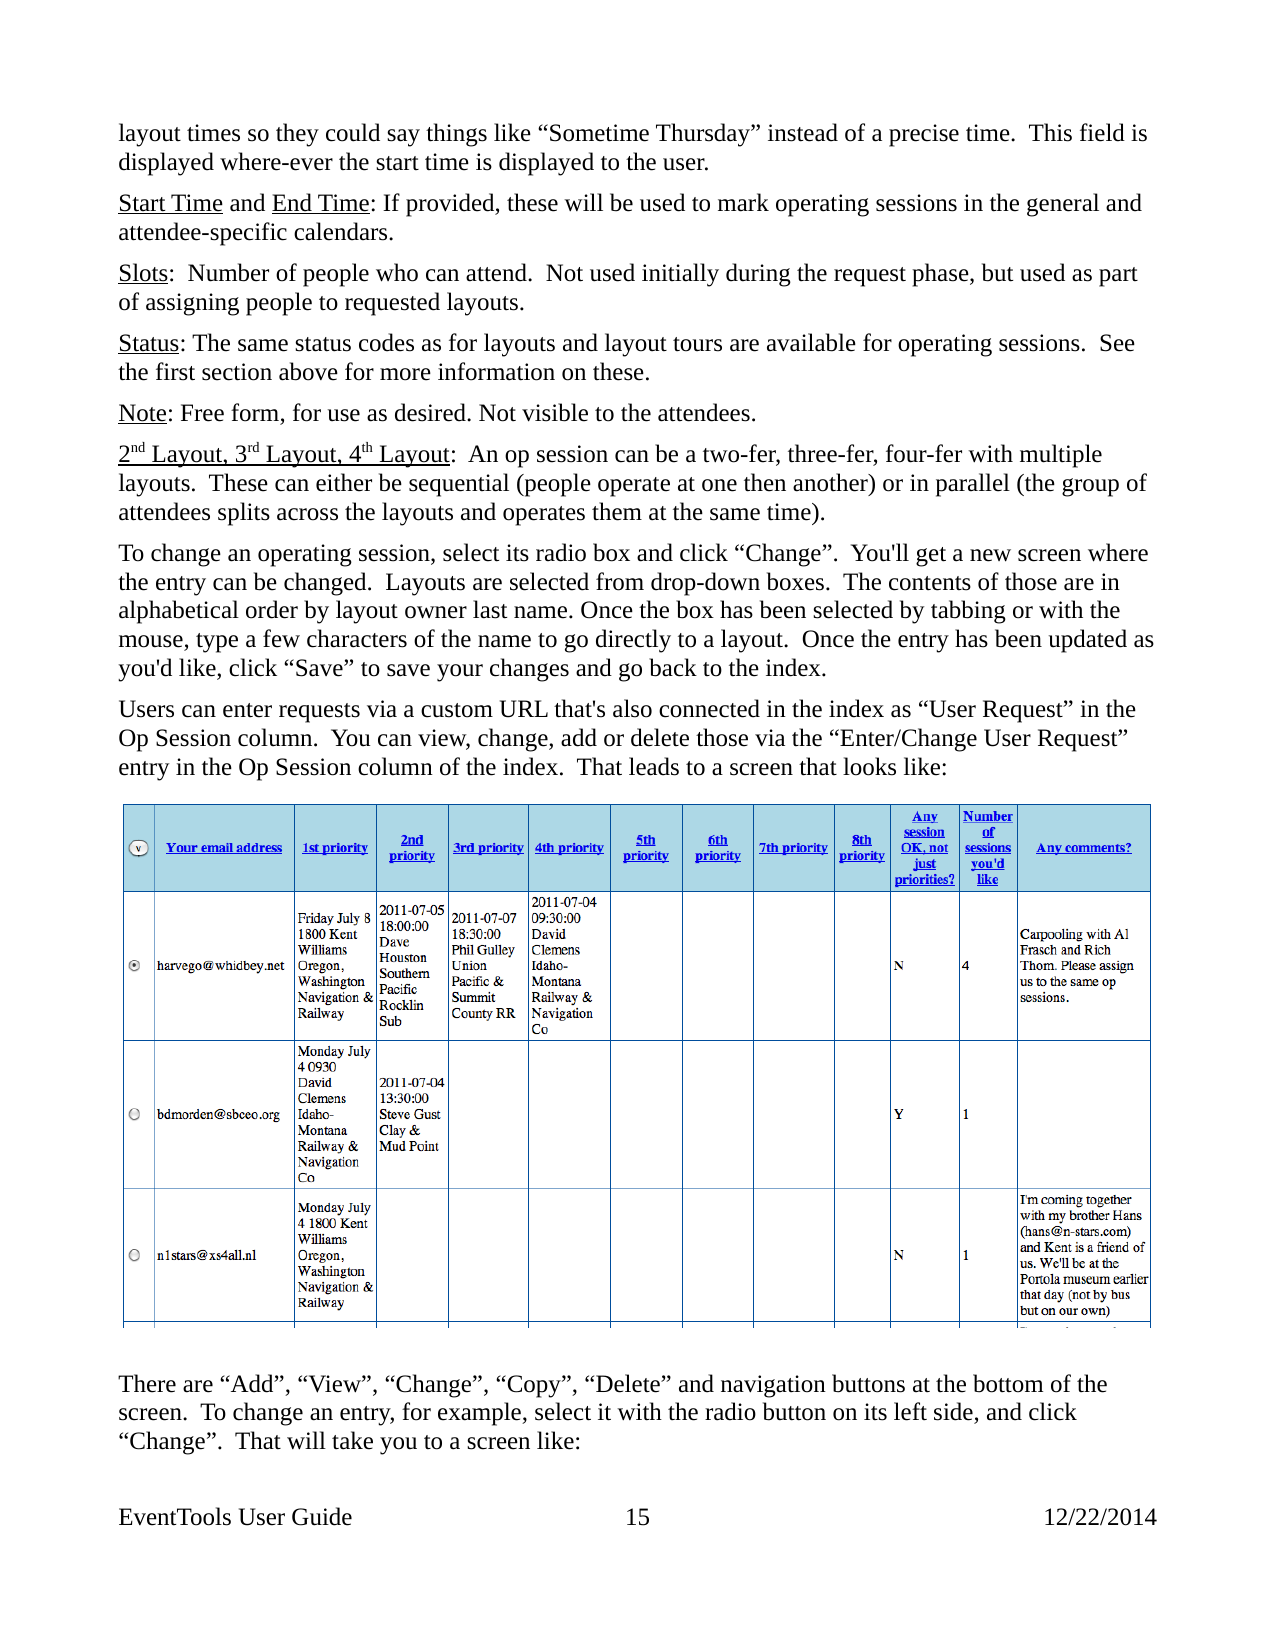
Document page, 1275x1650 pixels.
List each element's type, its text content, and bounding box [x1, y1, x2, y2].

text layout times so they could say things like “Sometime Thursday” instead of a precise time. This field is displayed where-ever the start time is displayed to the user. [118, 118, 1157, 176]
text To change an operating session, select its radio box and click “Change”. You'll get a new screen where the entry can be changed. Layouts are selected from drop-down boxes. The contents of those are in alphabetical order by layout owner last name. Once the box has been selected by tabbing or with the mouse, type a few characters of the name to go directly to a layout. Once the entry has been updated as you'd like, click “Save” to save your changes and go back to the index. [118, 538, 1157, 682]
picture [118, 793, 1157, 1328]
text Start Time and End Time: If provided, these will be used to mark operating sessions in the general and attendee-specific calendars. [118, 188, 1157, 246]
text 2nd Layout, 3rd Layout, 4th Layout: An op session can be a two-fer, three-fer, four-fer with multiple layouts. These can either be sequential (people operate at one then another) or in parallel (the group of attendees splits across the layouts and operates them at the same time). [118, 439, 1157, 526]
text There are “Add”, “View”, “Change”, “Copy”, “Delete” and navigation buttons at the bottom of the screen. To change an entry, for example, select it with the radio button on its left side, and click “Change”. That will take you to a screen like: [118, 1369, 1157, 1455]
text Users can enter requests via a custom URL that's also connected in the index as “User Request” in the Op Session column. You can view, change, add or delete those via the “Enter/Change User Request” entry in the Op Session column of the index. That leads to a screen that looks like: [118, 694, 1157, 781]
text Slots: Number of people who can attend. Not used initially during the request phase, but used as part of assigning people to requested layouts. [118, 258, 1157, 316]
text Note: Free form, for use as desired. Not visible to the attendees. [118, 398, 1157, 427]
text Status: The same status codes as for layouts and layout tours are available for operating sessions. See the first section above for more information on these. [118, 328, 1157, 386]
